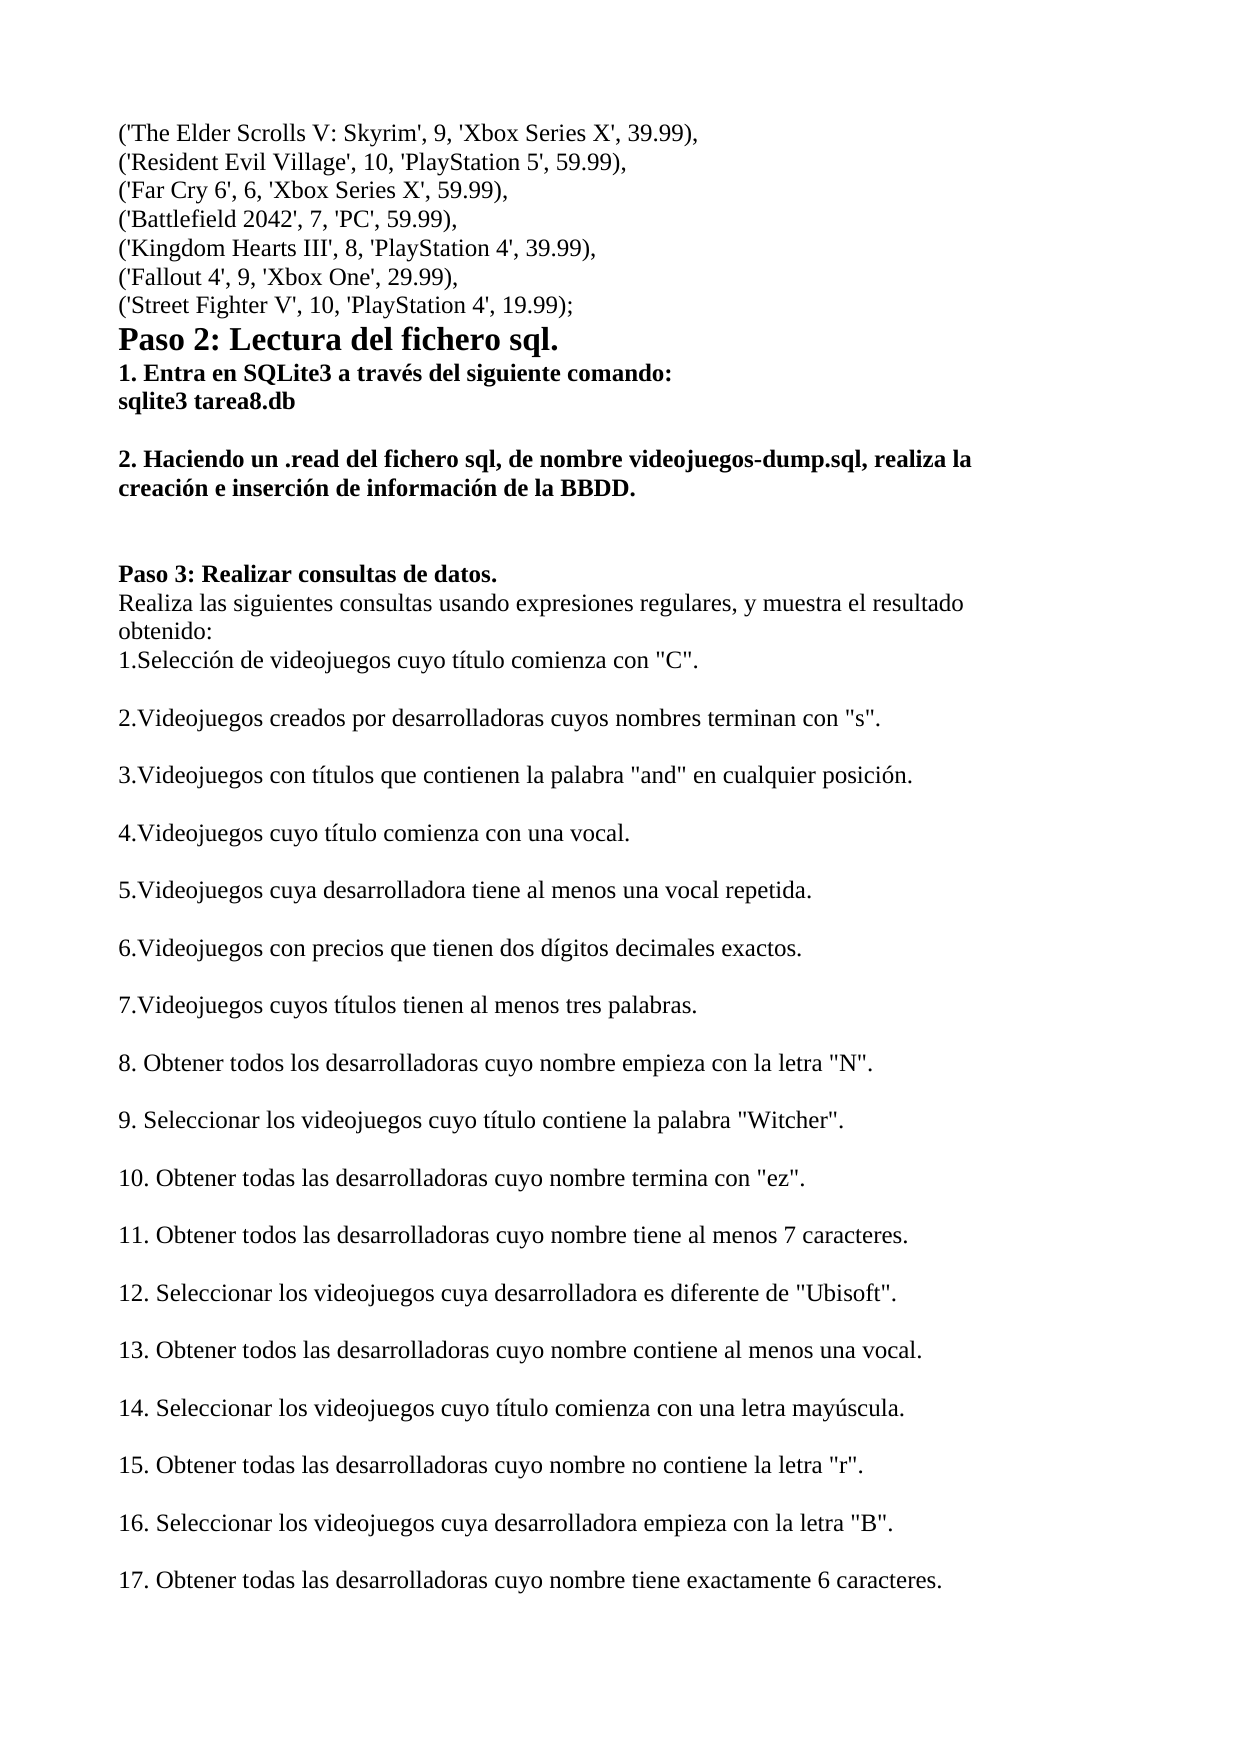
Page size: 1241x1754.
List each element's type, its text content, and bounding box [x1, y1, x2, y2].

text 2. Haciendo un .read del fichero sql, de nombre videojuegos-dump.sql, realiza la [118, 444, 1122, 473]
text 16. Seleccionar los videojuegos cuya desarrolladora empieza con la letra "B". [118, 1508, 1122, 1536]
text 4.Videojuegos cuyo título comienza con una vocal. [118, 818, 1122, 846]
text 13. Obtener todos las desarrolladoras cuyo nombre contiene al menos una vocal. [118, 1335, 1122, 1364]
text 6.Videojuegos con precios que tienen dos dígitos decimales exactos. [118, 933, 1122, 961]
text Paso 3: Realizar consultas de datos. [118, 559, 1122, 588]
text 14. Seleccionar los videojuegos cuyo título comienza con una letra mayúscula. [118, 1393, 1122, 1421]
text ('Kingdom Hearts III', 8, 'PlayStation 4', 39.99), [118, 233, 1122, 262]
text 3.Videojuegos con títulos que contienen la palabra "and" en cualquier posición. [118, 760, 1122, 789]
text ('Far Cry 6', 6, 'Xbox Series X', 59.99), [118, 176, 1122, 204]
text sqlite3 tarea8.db [118, 386, 1122, 415]
text ('Fallout 4', 9, 'Xbox One', 29.99), [118, 262, 1122, 291]
text 15. Obtener todas las desarrolladoras cuyo nombre no contiene la letra "r". [118, 1450, 1122, 1479]
text 9. Seleccionar los videojuegos cuyo título contiene la palabra "Witcher". [118, 1105, 1122, 1134]
text 12. Seleccionar los videojuegos cuya desarrolladora es diferente de "Ubisoft". [118, 1278, 1122, 1306]
text ('Resident Evil Village', 10, 'PlayStation 5', 59.99), [118, 147, 1122, 176]
text 2.Videojuegos creados por desarrolladoras cuyos nombres terminan con "s". [118, 703, 1122, 731]
text Realiza las siguientes consultas usando expresiones regulares, y muestra el resultado [118, 588, 1122, 616]
text ('Battlefield 2042', 7, 'PC', 59.99), [118, 204, 1122, 233]
text 11. Obtener todos las desarrolladoras cuyo nombre tiene al menos 7 caracteres. [118, 1220, 1122, 1249]
text ('The Elder Scrolls V: Skyrim', 9, 'Xbox Series X', 39.99), [118, 118, 1122, 147]
text 17. Obtener todas las desarrolladoras cuyo nombre tiene exactamente 6 caracteres. [118, 1565, 1122, 1594]
text ('Street Fighter V', 10, 'PlayStation 4', 19.99); [118, 291, 1122, 319]
text 7.Videojuegos cuyos títulos tienen al menos tres palabras. [118, 990, 1122, 1019]
text Paso 2: Lectura del fichero sql. [118, 319, 1122, 358]
text 10. Obtener todas las desarrolladoras cuyo nombre termina con "ez". [118, 1163, 1122, 1191]
text 8. Obtener todos los desarrolladoras cuyo nombre empieza con la letra "N". [118, 1048, 1122, 1076]
text 1. Entra en SQLite3 a través del siguiente comando: [118, 358, 1122, 386]
text 1.Selección de videojuegos cuyo título comienza con "C". [118, 645, 1122, 674]
text creación e inserción de información de la BBDD. [118, 473, 1122, 501]
text 5.Videojuegos cuya desarrolladora tiene al menos una vocal repetida. [118, 875, 1122, 904]
text obtenido: [118, 616, 1122, 645]
